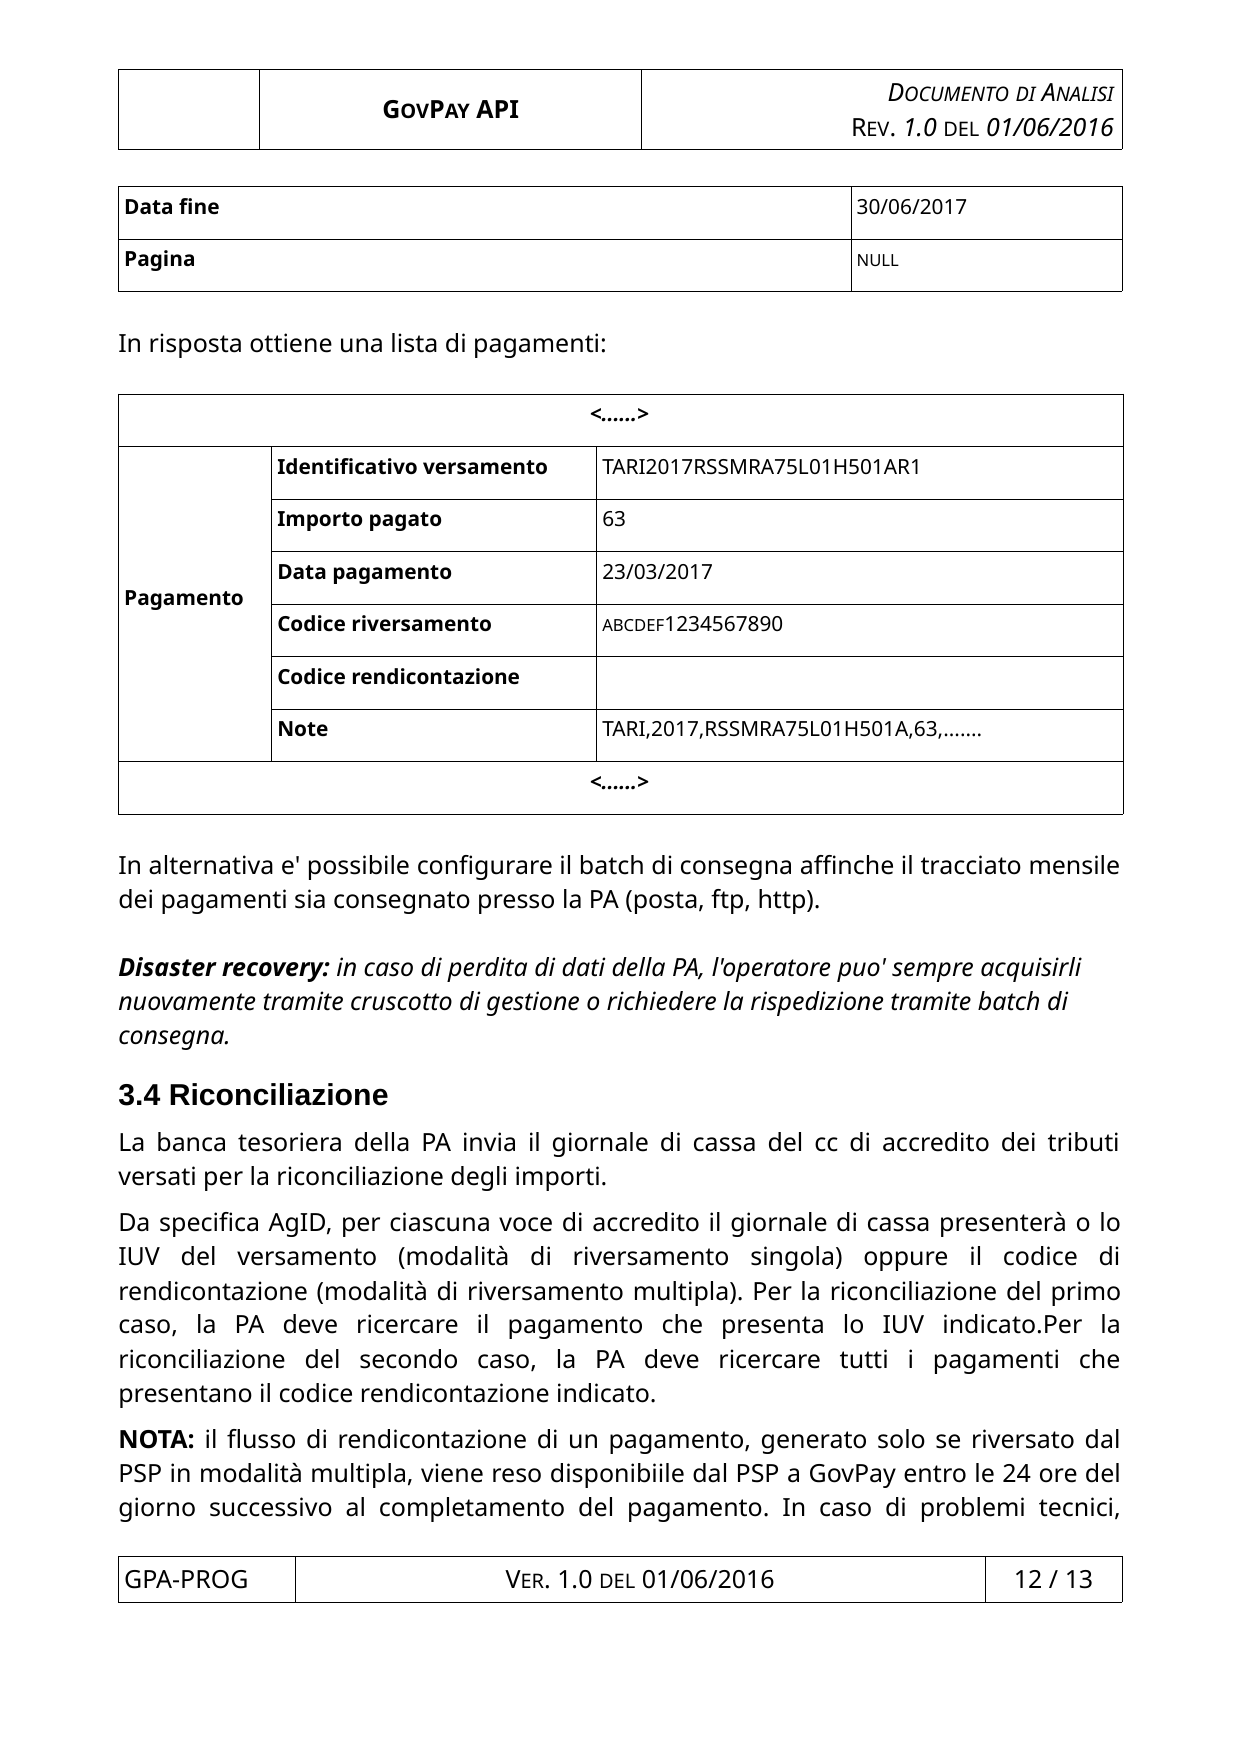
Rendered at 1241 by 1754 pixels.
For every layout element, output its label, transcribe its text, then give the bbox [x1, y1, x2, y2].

text Disaster recovery: in caso di perdita di dati della PA, l'operatore puo' sempre acquisirli nuovamente tramite cruscotto di gestione o richiedere la rispedizione tramite batch di consegna. [118, 950, 1122, 1052]
table_cell 30/06/2017 [852, 187, 1122, 239]
table_cell <......> [119, 762, 1123, 813]
table_cell null [852, 240, 1122, 291]
table_header <......> [119, 395, 1123, 446]
table_cell Identificativo versamento [272, 447, 596, 498]
table_cell Importo pagato [272, 500, 596, 551]
table_cell Pagamento [119, 447, 271, 761]
text In risposta ottiene una lista di pagamenti: [118, 325, 1122, 359]
table_cell Data fine [119, 187, 851, 239]
table_cell Data pagamento [272, 552, 596, 603]
table_cell Note [272, 710, 596, 761]
table_cell 23/03/2017 [597, 552, 1123, 603]
table_cell 63 [597, 500, 1123, 551]
table_cell [597, 657, 1123, 708]
subtitle Riconciliazione [118, 1077, 1122, 1112]
text La banca tesoriera della PA invia il giornale di cassa del cc di accredito dei tributi versati per la riconciliazione degli importi. [118, 1124, 1122, 1192]
text Da specifica AgID, per ciascuna voce di accredito il giornale di cassa presenterà o lo IUV del versamento (modalità di riversamento singola) oppure il codice di rendicontazione (modalità di riversamento multipla). Per la riconciliazione del primo caso, la PA deve ricercare il pagamento che presenta lo IUV indicato.Per la riconciliazione del secondo caso, la PA deve ricercare tutti i pagamenti che presentano il codice rendicontazione indicato. [118, 1205, 1122, 1409]
text NOTA: il flusso di rendicontazione di un pagamento, generato solo se riversato dal PSP in modalità multipla, viene reso disponibiile dal PSP a GovPay entro le 24 ore del giorno successivo al completamento del pagamento. In caso di problemi tecnici, [118, 1422, 1122, 1524]
table_cell Codice rendicontazione [272, 657, 596, 708]
table_cell TARI2017RSSMRA75L01H501AR1 [597, 447, 1123, 498]
table_cell Codice riversamento [272, 605, 596, 656]
table_cell Pagina [119, 240, 851, 291]
text In alternativa e' possibile configurare il batch di consegna affinche il tracciato mensile dei pagamenti sia consegnato presso la PA (posta, ftp, http). [118, 848, 1122, 916]
table_cell abcdef1234567890 [597, 605, 1123, 656]
table_cell TARI,2017,RSSMRA75L01H501A,63,....... [597, 710, 1123, 761]
